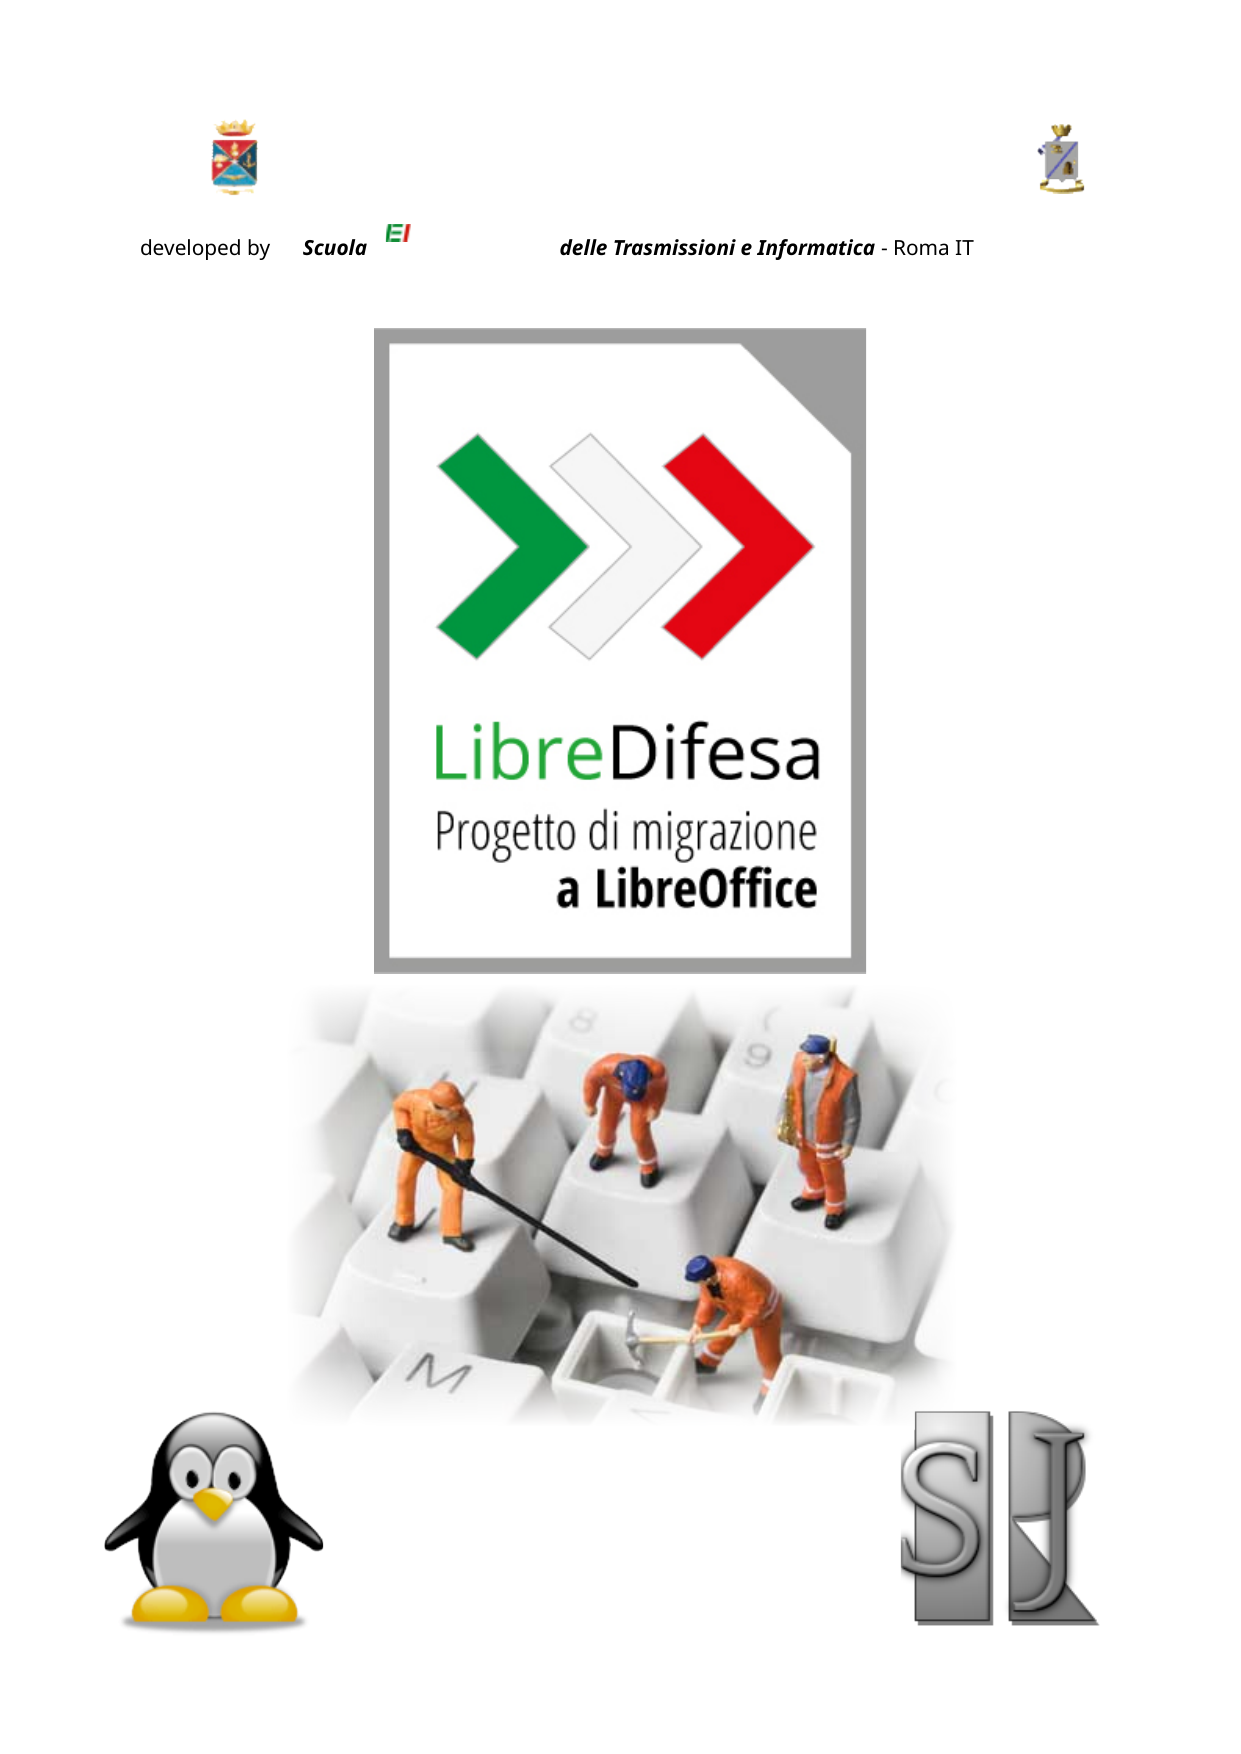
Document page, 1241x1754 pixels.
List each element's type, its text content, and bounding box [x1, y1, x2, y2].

picture [210, 118, 259, 197]
picture [1037, 124, 1085, 194]
text developed by Scuola delle Trasmissioni e Informatica - Roma IT [118, 233, 1122, 262]
picture [374, 328, 867, 974]
picture [104, 983, 1125, 1637]
picture [385, 224, 411, 242]
